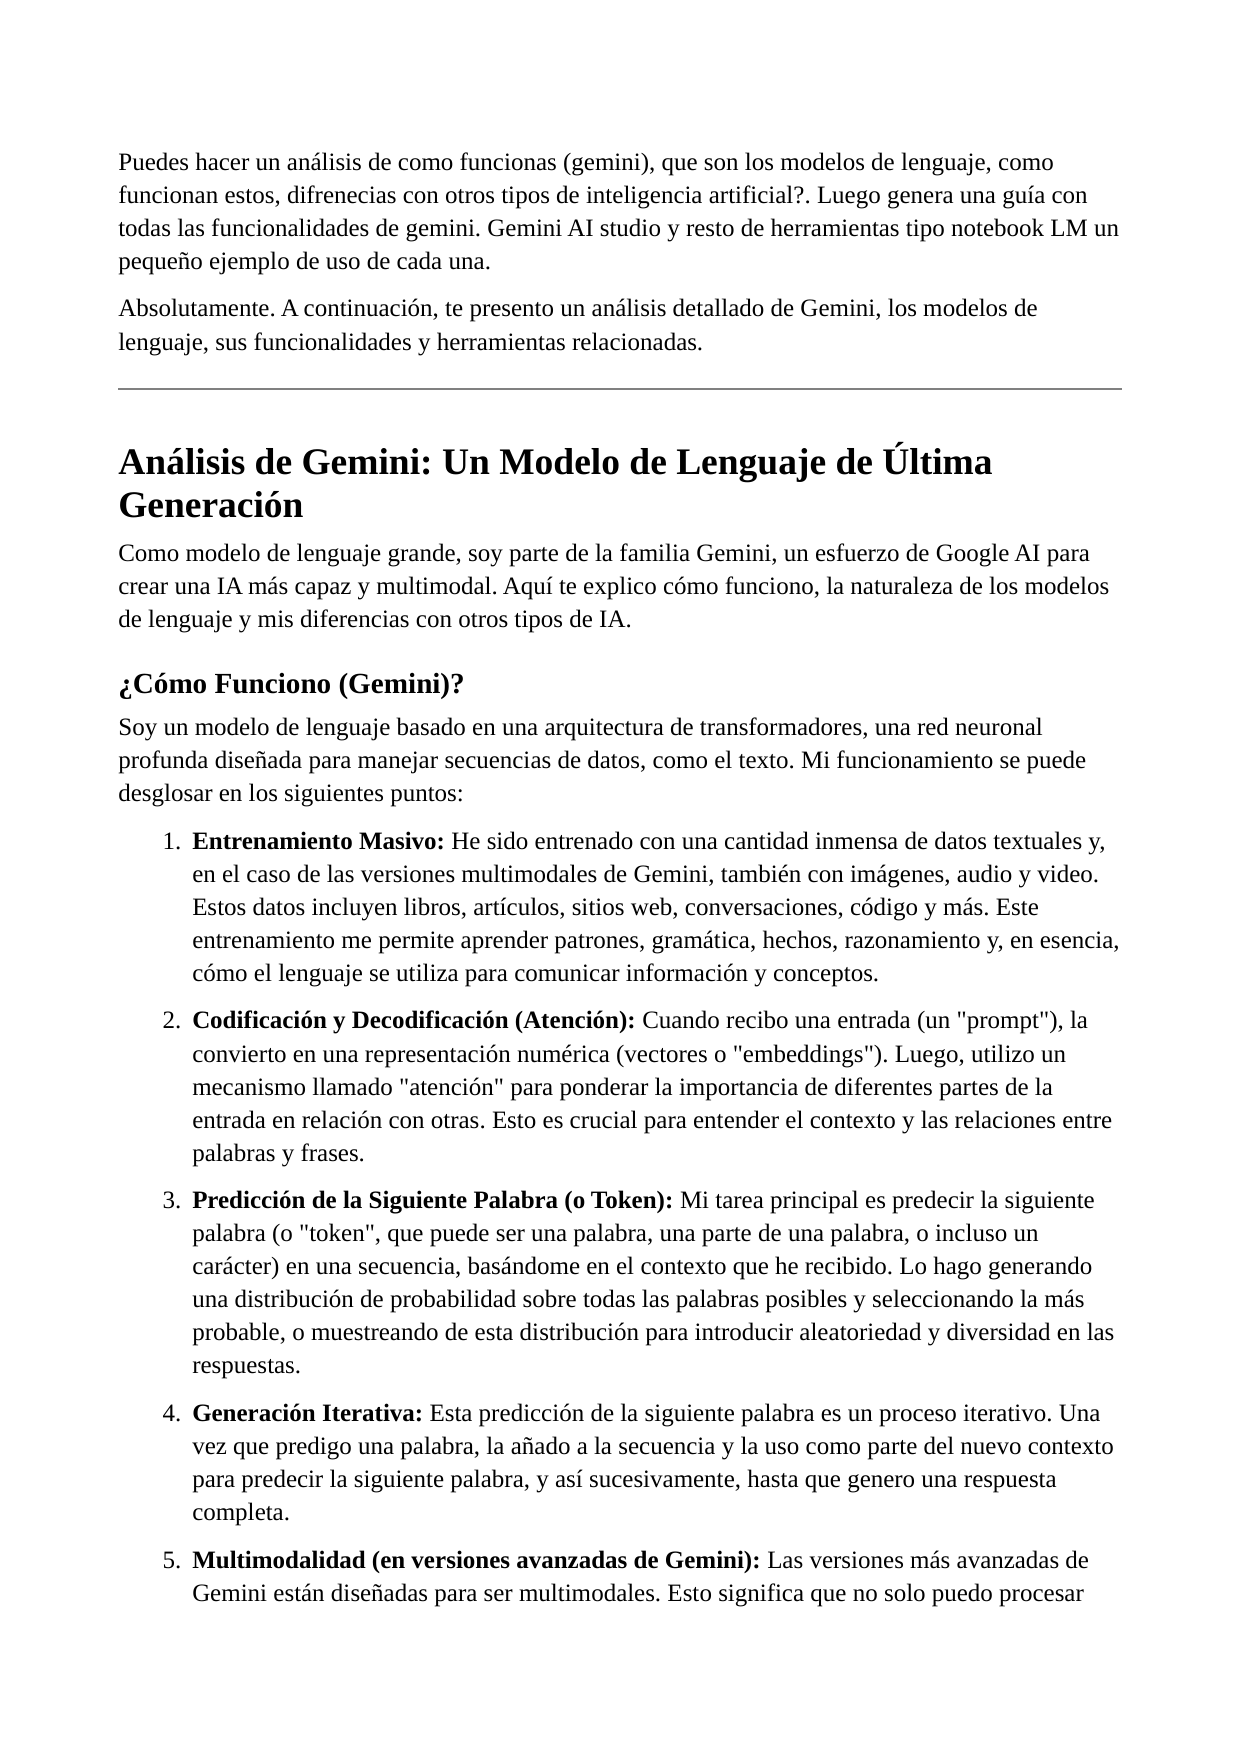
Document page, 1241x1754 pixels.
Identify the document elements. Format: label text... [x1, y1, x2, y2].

list Generación Iterativa: Esta predicción de la siguiente palabra es un proceso iterativo. Una vez que predigo una palabra, la añado a la secuencia y la uso como parte del nuevo contexto para predecir la siguiente palabra, y así sucesivamente, hasta que genero una respuesta completa. [162, 1398, 1122, 1526]
text Como modelo de lenguaje grande, soy parte de la familia Gemini, un esfuerzo de Google AI para crear una IA más capaz y multimodal. Aquí te explico cómo funciono, la naturaleza de los modelos de lenguaje y mis diferencias con otros tipos de IA. [118, 538, 1122, 633]
subtitle Análisis de Gemini: Un Modelo de Lenguaje de Última Generación [118, 439, 1122, 526]
list Entrenamiento Masivo: He sido entrenado con una cantidad inmensa de datos textuales y, en el caso de las versiones multimodales de Gemini, también con imágenes, audio y video. Estos datos incluyen libros, artículos, sitios web, conversaciones, código y más. Este entrenamiento me permite aprender patrones, gramática, hechos, razonamiento y, en esencia, cómo el lenguaje se utiliza para comunicar información y conceptos. [162, 826, 1122, 987]
list Codificación y Decodificación (Atención): Cuando recibo una entrada (un "prompt"), la convierto en una representación numérica (vectores o "embeddings"). Luego, utilizo un mecanismo llamado "atención" para ponderar la importancia de diferentes partes de la entrada en relación con otras. Esto es crucial para entender el contexto y las relaciones entre palabras y frases. [162, 1006, 1122, 1166]
text Absolutamente. A continuación, te presento un análisis detallado de Gemini, los modelos de lenguaje, sus funcionalidades y herramientas relacionadas. [118, 293, 1122, 355]
text Puedes hacer un análisis de como funcionas (gemini), que son los modelos de lenguaje, como funcionan estos, difrenecias con otros tipos de inteligencia artificial?. Luego genera una guía con todas las funcionalidades de gemini. Gemini AI studio y resto de herramientas tipo notebook LM un pequeño ejemplo de uso de cada una. [118, 147, 1122, 275]
list Multimodalidad (en versiones avanzadas de Gemini): Las versiones más avanzadas de Gemini están diseñadas para ser multimodales. Esto significa que no solo puedo procesar [162, 1545, 1122, 1606]
text Soy un modelo de lenguaje basado en una arquitectura de transformadores, una red neuronal profunda diseñada para manejar secuencias de datos, como el texto. Mi funcionamiento se puede desglosar en los siguientes puntos: [118, 712, 1122, 807]
subtitle ¿Cómo Funciono (Gemini)? [118, 666, 1122, 700]
list Predicción de la Siguiente Palabra (o Token): Mi tarea principal es predecir la siguiente palabra (o "token", que puede ser una palabra, una parte de una palabra, o incluso un carácter) en una secuencia, basándome en el contexto que he recibido. Lo hago generando una distribución de probabilidad sobre todas las palabras posibles y seleccionando la más probable, o muestreando de esta distribución para introducir aleatoriedad y diversidad en las respuestas. [162, 1185, 1122, 1379]
